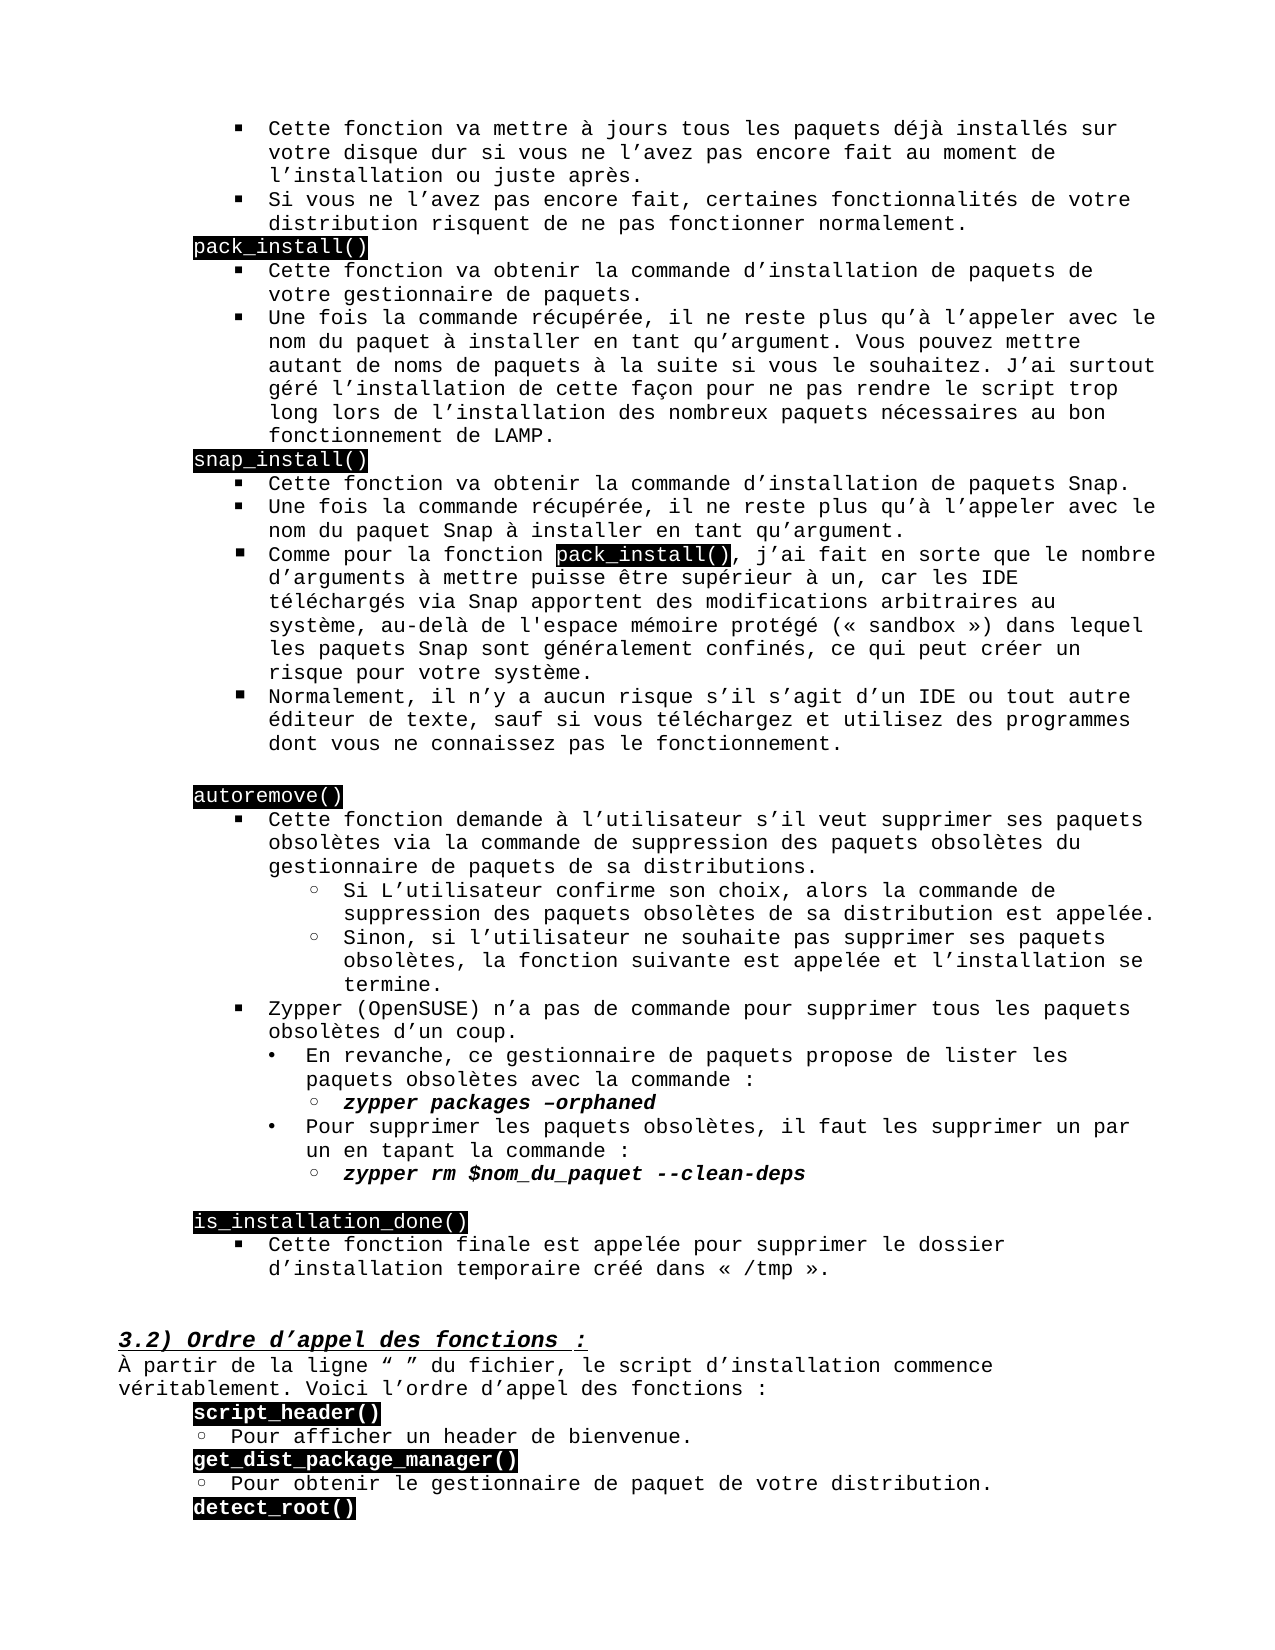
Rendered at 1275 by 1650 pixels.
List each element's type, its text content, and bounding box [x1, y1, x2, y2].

list Cette fonction va obtenir la commande d’installation de paquets de votre gestionnaire de paquets. [231, 260, 1157, 307]
list zypper rm $nom_du_paquet --clean-deps [306, 1163, 1157, 1187]
list Une fois la commande récupérée, il ne reste plus qu’à l’appeler avec le nom du paquet Snap à installer en tant qu’argument. [231, 496, 1157, 544]
list Cette fonction va obtenir la commande d’installation de paquets Snap. [231, 473, 1157, 496]
list Pour supprimer les paquets obsolètes, il faut les supprimer un par un en tapant la commande : [268, 1116, 1157, 1163]
list get_dist_package_manager() [156, 1449, 1157, 1473]
list Sinon, si l’utilisateur ne souhaite pas supprimer ses paquets obsolètes, la fonction suivante est appelée et l’installation se termine. [306, 927, 1157, 998]
list Cette fonction va mettre à jours tous les paquets déjà installés sur votre disque dur si vous ne l’avez pas encore fait au moment de l’installation ou juste après. [231, 118, 1157, 189]
list Cette fonction demande à l’utilisateur s’il veut supprimer ses paquets obsolètes via la commande de suppression des paquets obsolètes du gestionnaire de paquets de sa distributions. [231, 809, 1157, 879]
list Si vous ne l’avez pas encore fait, certaines fonctionnalités de votre distribution risquent de ne pas fonctionner normalement. [231, 189, 1157, 236]
list Pour afficher un header de bienvenue. [193, 1426, 1157, 1449]
list zypper packages –orphaned [306, 1092, 1157, 1116]
list autoremove() [156, 785, 1157, 809]
list Si L’utilisateur confirme son choix, alors la commande de suppression des paquets obsolètes de sa distribution est appelée. [306, 879, 1157, 927]
list script_header() [156, 1402, 1157, 1426]
list En revanche, ce gestionnaire de paquets propose de lister les paquets obsolètes avec la commande : [268, 1045, 1157, 1092]
list pack_install() [156, 236, 1157, 260]
list Zypper (OpenSUSE) n’a pas de commande pour supprimer tous les paquets obsolètes d’un coup. [231, 998, 1157, 1045]
list Cette fonction finale est appelée pour supprimer le dossier d’installation temporaire créé dans « /tmp ». [231, 1234, 1157, 1282]
list detect_root() [156, 1497, 1157, 1520]
text 3.2) Ordre d’appel des fonctions : [118, 1329, 1157, 1355]
list Pour obtenir le gestionnaire de paquet de votre distribution. [193, 1473, 1157, 1497]
list is_installation_done() [156, 1211, 1157, 1234]
list snap_install() [156, 449, 1157, 473]
list Normalement, il n’y a aucun risque s’il s’agit d’un IDE ou tout autre éditeur de texte, sauf si vous téléchargez et utilisez des programmes dont vous ne connaissez pas le fonctionnement. [231, 686, 1157, 757]
list Comme pour la fonction pack_install(), j’ai fait en sorte que le nombre d’arguments à mettre puisse être supérieur à un, car les IDE téléchargés via Snap apportent des modifications arbitraires au système, au-delà de l'espace mémoire protégé (« sandbox ») dans lequel les paquets Snap sont généralement confinés, ce qui peut créer un risque pour votre système. [231, 544, 1157, 686]
list Une fois la commande récupérée, il ne reste plus qu’à l’appeler avec le nom du paquet à installer en tant qu’argument. Vous pouvez mettre autant de noms de paquets à la suite si vous le souhaitez. J’ai surtout géré l’installation de cette façon pour ne pas rendre le script trop long lors de l’installation des nombreux paquets nécessaires au bon fonctionnement de LAMP. [231, 307, 1157, 449]
text À partir de la ligne “ ” du fichier, le script d’installation commence véritablement. Voici l’ordre d’appel des fonctions : [118, 1355, 1157, 1402]
